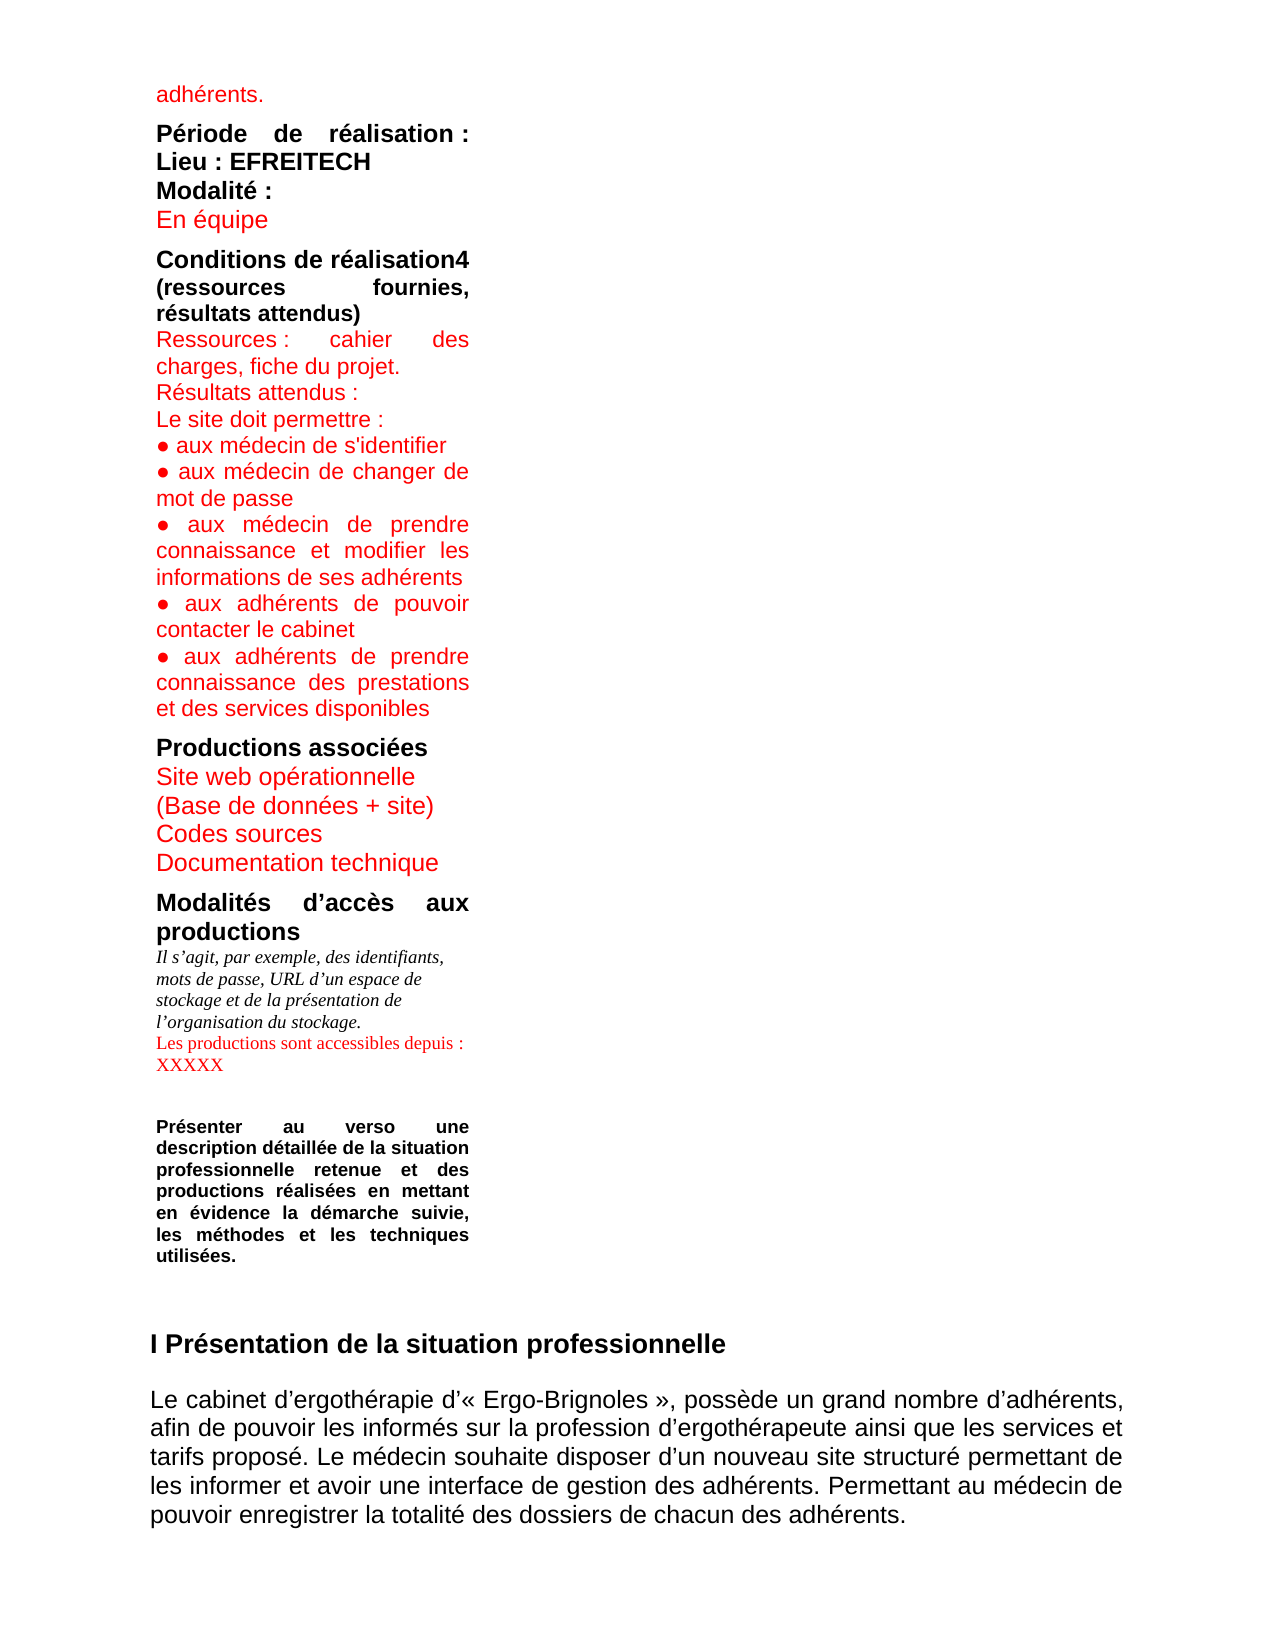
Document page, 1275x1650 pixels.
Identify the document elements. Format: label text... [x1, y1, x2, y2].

table_cell Présenter au verso une description détaillée de la situation professionnelle retenue et des productions réalisées en mettant en évidence la démarche suivie, les méthodes et les techniques utilisées. [150, 1110, 475, 1272]
text I Présentation de la situation professionnelle [150, 1328, 1125, 1360]
table_cell Période de réalisation : Lieu : EFREITECH Modalité : En équipe [150, 113, 475, 239]
table_cell Productions associées Site web opérationnelle (Base de données + site) Codes sources Documentation technique [150, 728, 475, 883]
text Le cabinet d’ergothérapie d’« Ergo-Brignoles », possède un grand nombre d’adhérents, afin de pouvoir les informés sur la profession d’ergothérapeute ainsi que les services et tarifs proposé. Le médecin souhaite disposer d’un nouveau site structuré permettant de les informer et avoir une interface de gestion des adhérents. Permettant au médecin de pouvoir enregistrer la totalité des dossiers de chacun des adhérents. [150, 1385, 1125, 1528]
table_cell Modalités d’accès aux productions Il s’agit, par exemple, des identifiants, mots de passe, URL d’un espace de stockage et de la présentation de l’organisation du stockage. Les productions sont accessibles depuis : XXXXX [150, 883, 475, 1110]
table_cell adhérents. [150, 75, 475, 113]
table_cell Conditions de réalisation4 (ressources fournies, résultats attendus) Ressources : cahier des charges, fiche du projet. Résultats attendus : Le site doit permettre : ● aux médecin de s'identifier ● aux médecin de changer de mot de passe ● aux médecin de prendre connaissance et modifier les informations de ses adhérents ● aux adhérents de pouvoir contacter le cabinet ● aux adhérents de prendre connaissance des prestations et des services disponibles [150, 239, 475, 727]
